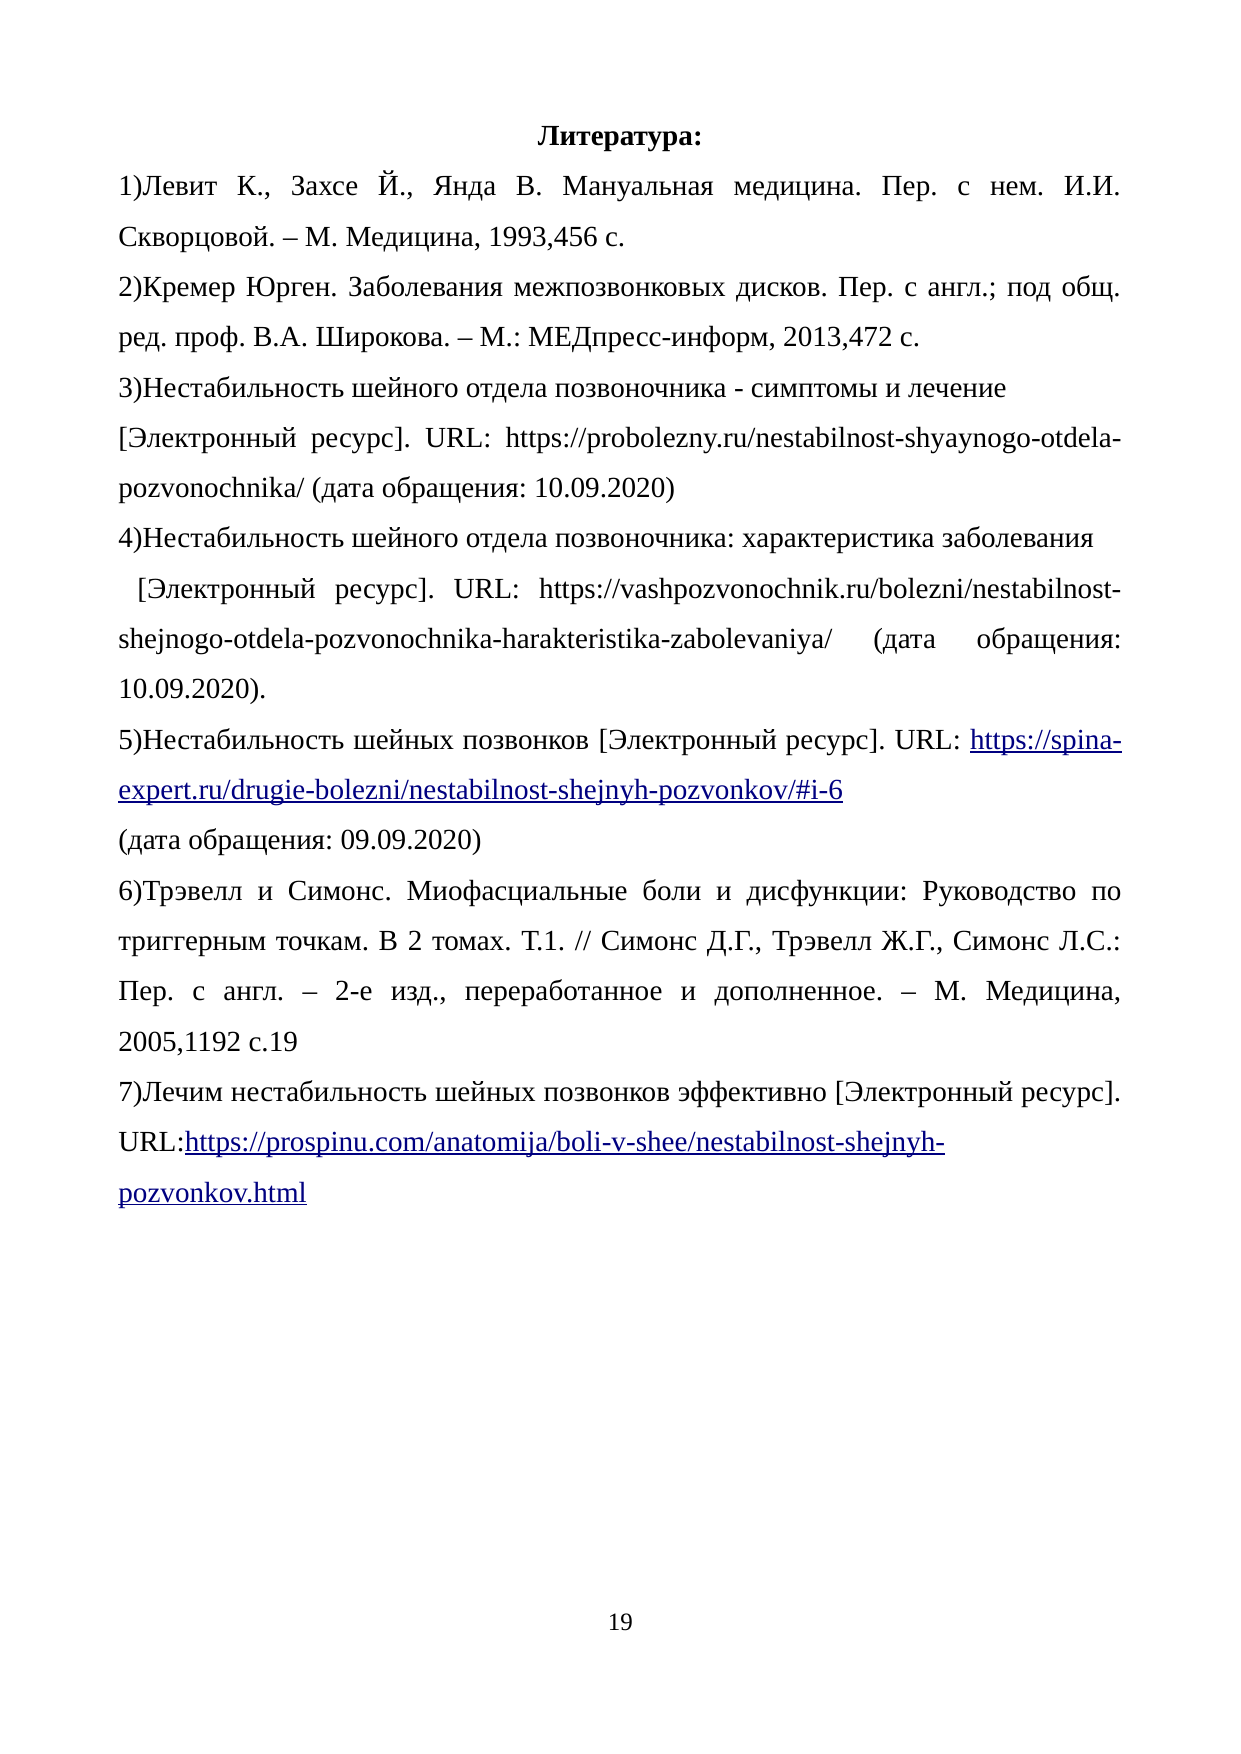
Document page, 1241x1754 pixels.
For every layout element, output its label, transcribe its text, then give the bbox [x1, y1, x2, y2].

text 4)Нестабильность шейного отдела позвоночника: характеристика заболевания [118, 521, 1122, 554]
text 3)Нестабильность шейного отдела позвоночника - симптомы и лечение [118, 370, 1122, 403]
text (дата обращения: 09.09.2020) [118, 822, 1122, 856]
text 1)Левит К., Захсе Й., Янда В. Мануальная медицина. Пер. с нем. И.И. Скворцовой. – М. Медицина, 1993,456 с. [118, 168, 1122, 252]
text 6)Трэвелл и Симонс. Миофасциальные боли и дисфункции: Руководство по триггерным точкам. В 2 томах. Т.1. // Симонс Д.Г., Трэвелл Ж.Г., Симонс Л.С.: Пер. с англ. – 2-е изд., переработанное и дополненное. – М. Медицина, 2005,1192 с.19 [118, 873, 1122, 1057]
text [Электронный ресурс]. URL: https://probolezny.ru/nestabilnost-shyaynogo-otdela-pozvonochnika/ (дата обращения: 10.09.2020) [118, 420, 1122, 504]
text [Электронный ресурс]. URL: https://vashpozvonochnik.ru/bolezni/nestabilnost-shejnogo-otdela-pozvonochnika-harakteristika-zabolevaniya/ (дата обращения: 10.09.2020). [118, 571, 1122, 705]
text 2)Кремер Юрген. Заболевания межпозвонковых дисков. Пер. с англ.; под общ. ред. проф. В.А. Широкова. – М.: МЕДпресс-информ, 2013,472 с. [118, 269, 1122, 353]
text 5)Нестабильность шейных позвонков [Электронный ресурс]. URL: https://spina-expert.ru/drugie-bolezni/nestabilnost-shejnyh-pozvonkov/#i-6 [118, 722, 1122, 806]
text 7)Лечим нестабильность шейных позвонков эффективно [Электронный ресурс]. URL:https://prospinu.com/anatomija/boli-v-shee/nestabilnost-shejnyh-pozvonkov.html [118, 1074, 1122, 1208]
text Литература: [118, 118, 1122, 152]
